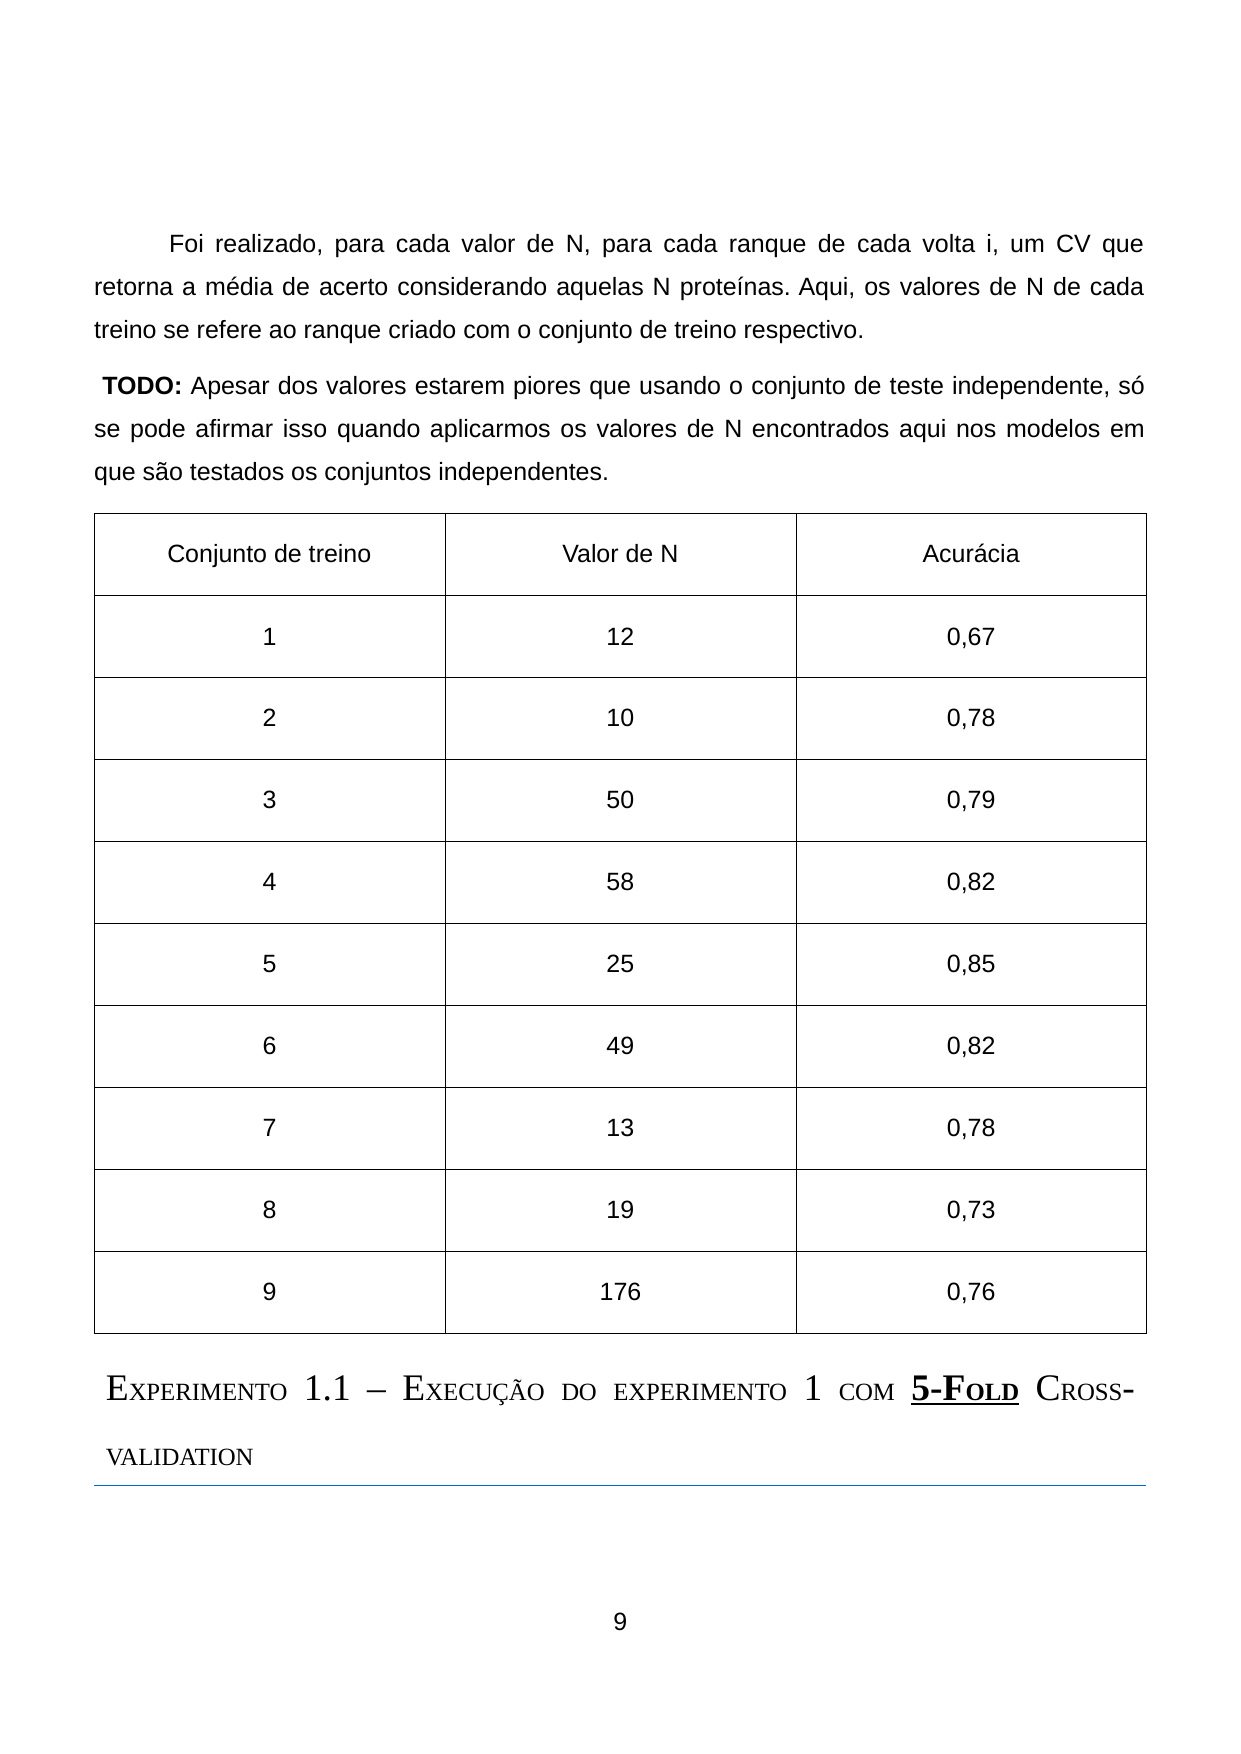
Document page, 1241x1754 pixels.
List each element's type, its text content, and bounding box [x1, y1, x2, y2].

table_cell 0,82 [797, 842, 1146, 923]
table_cell 49 [446, 1006, 796, 1087]
table_cell 176 [446, 1252, 796, 1333]
table_cell 12 [446, 596, 796, 677]
text Foi realizado, para cada valor de N, para cada ranque de cada volta i, um CV que retorna a média de acerto considerando aquelas N proteínas. Aqui, os valores de N de cada treino se refere ao ranque criado com o conjunto de treino respectivo. [94, 229, 1146, 344]
subtitle Experimento 1.1 – Execução do experimento 1 com 5-Fold Cross-validation [94, 1353, 1146, 1485]
table_cell 8 [95, 1170, 445, 1251]
table_cell 5 [95, 924, 445, 1005]
table_cell 58 [446, 842, 796, 923]
table_cell 13 [446, 1088, 796, 1169]
table_cell 6 [95, 1006, 445, 1087]
table_header Conjunto de treino [95, 514, 445, 595]
table_header Acurácia [797, 514, 1146, 595]
table_cell 25 [446, 924, 796, 1005]
table_cell 0,78 [797, 678, 1146, 759]
table_cell 0,85 [797, 924, 1146, 1005]
table_header Valor de N [446, 514, 796, 595]
table_cell 4 [95, 842, 445, 923]
table_cell 10 [446, 678, 796, 759]
text TODO: Apesar dos valores estarem piores que usando o conjunto de teste independente, só se pode afirmar isso quando aplicarmos os valores de N encontrados aqui nos modelos em que são testados os conjuntos independentes. [94, 371, 1146, 486]
table_cell 0,79 [797, 760, 1146, 841]
table_cell 0,67 [797, 596, 1146, 677]
table_cell 3 [95, 760, 445, 841]
table_cell 1 [95, 596, 445, 677]
table_cell 0,78 [797, 1088, 1146, 1169]
table_cell 0,76 [797, 1252, 1146, 1333]
table_cell 0,82 [797, 1006, 1146, 1087]
table_cell 7 [95, 1088, 445, 1169]
table_cell 19 [446, 1170, 796, 1251]
table_cell 0,73 [797, 1170, 1146, 1251]
table_cell 9 [95, 1252, 445, 1333]
table_cell 2 [95, 678, 445, 759]
table_cell 50 [446, 760, 796, 841]
